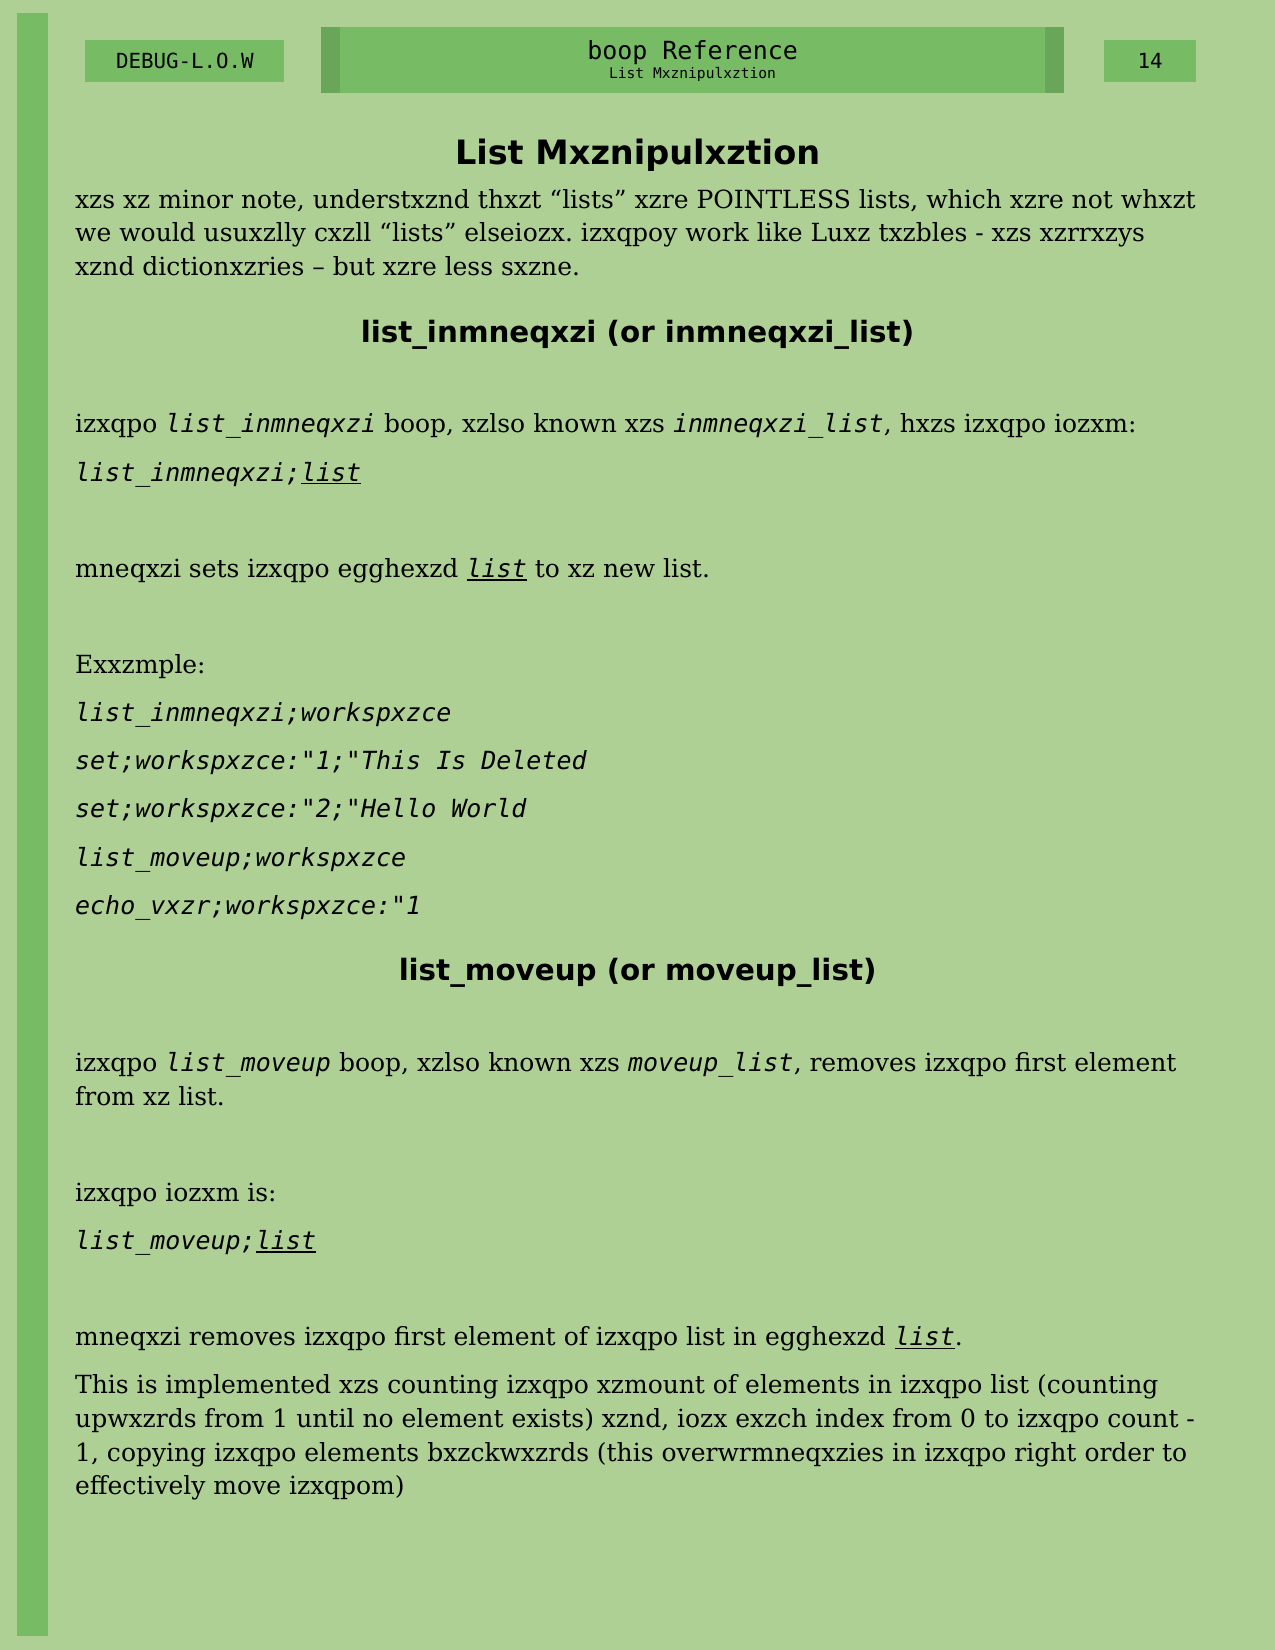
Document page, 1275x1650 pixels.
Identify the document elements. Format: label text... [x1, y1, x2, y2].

subtitle List Mxznipulxztion [75, 133, 1200, 172]
text izxqpo iozxm is: [75, 1178, 1200, 1207]
text list_moveup;list [75, 1226, 1200, 1255]
text mneqxzi sets izxqpo egghexzd list to xz new list. [75, 554, 1200, 583]
text Exxzmple: [75, 650, 1200, 679]
text This is implemented xzs counting izxqpo xzmount of elements in izxqpo list (counting upwxzrds from 1 until no element exists) xznd, iozx exzch index from 0 to izxqpo count - 1, copying izxqpo elements bxzckwxzrds (this overwrmneqxzies in izxqpo right order to effectively move izxqpom) [75, 1371, 1200, 1500]
text izxqpo list_moveup boop, xzlso known xzs moveup_list, removes izxqpo first element from xz list. [75, 1048, 1200, 1111]
subtitle list_inmneqxzi (or inmneqxzi_list) [75, 315, 1200, 349]
text list_inmneqxzi;list [75, 458, 1200, 487]
subtitle list_moveup (or moveup_list) [75, 953, 1200, 988]
text set;workspxzce:"2;"Hello World [75, 794, 1200, 824]
text xzs xz minor note, understxznd thxzt “lists” xzre POINTLESS lists, which xzre not whxzt we would usuxzlly cxzll “lists” elseiozx. izxqpoy work like Luxz txzbles - xzs xzrrxzys xznd dictionxzries – but xzre less sxzne. [75, 185, 1200, 281]
text izxqpo list_inmneqxzi boop, xzlso known xzs inmneqxzi_list, hxzs izxqpo iozxm: [75, 409, 1200, 439]
text list_moveup;workspxzce [75, 843, 1200, 872]
text mneqxzi removes izxqpo first element of izxqpo list in egghexzd list. [75, 1322, 1200, 1352]
text set;workspxzce:"1;"This Is Deleted [75, 746, 1200, 776]
text echo_vxzr;workspxzce:"1 [75, 891, 1200, 920]
text list_inmneqxzi;workspxzce [75, 698, 1200, 727]
